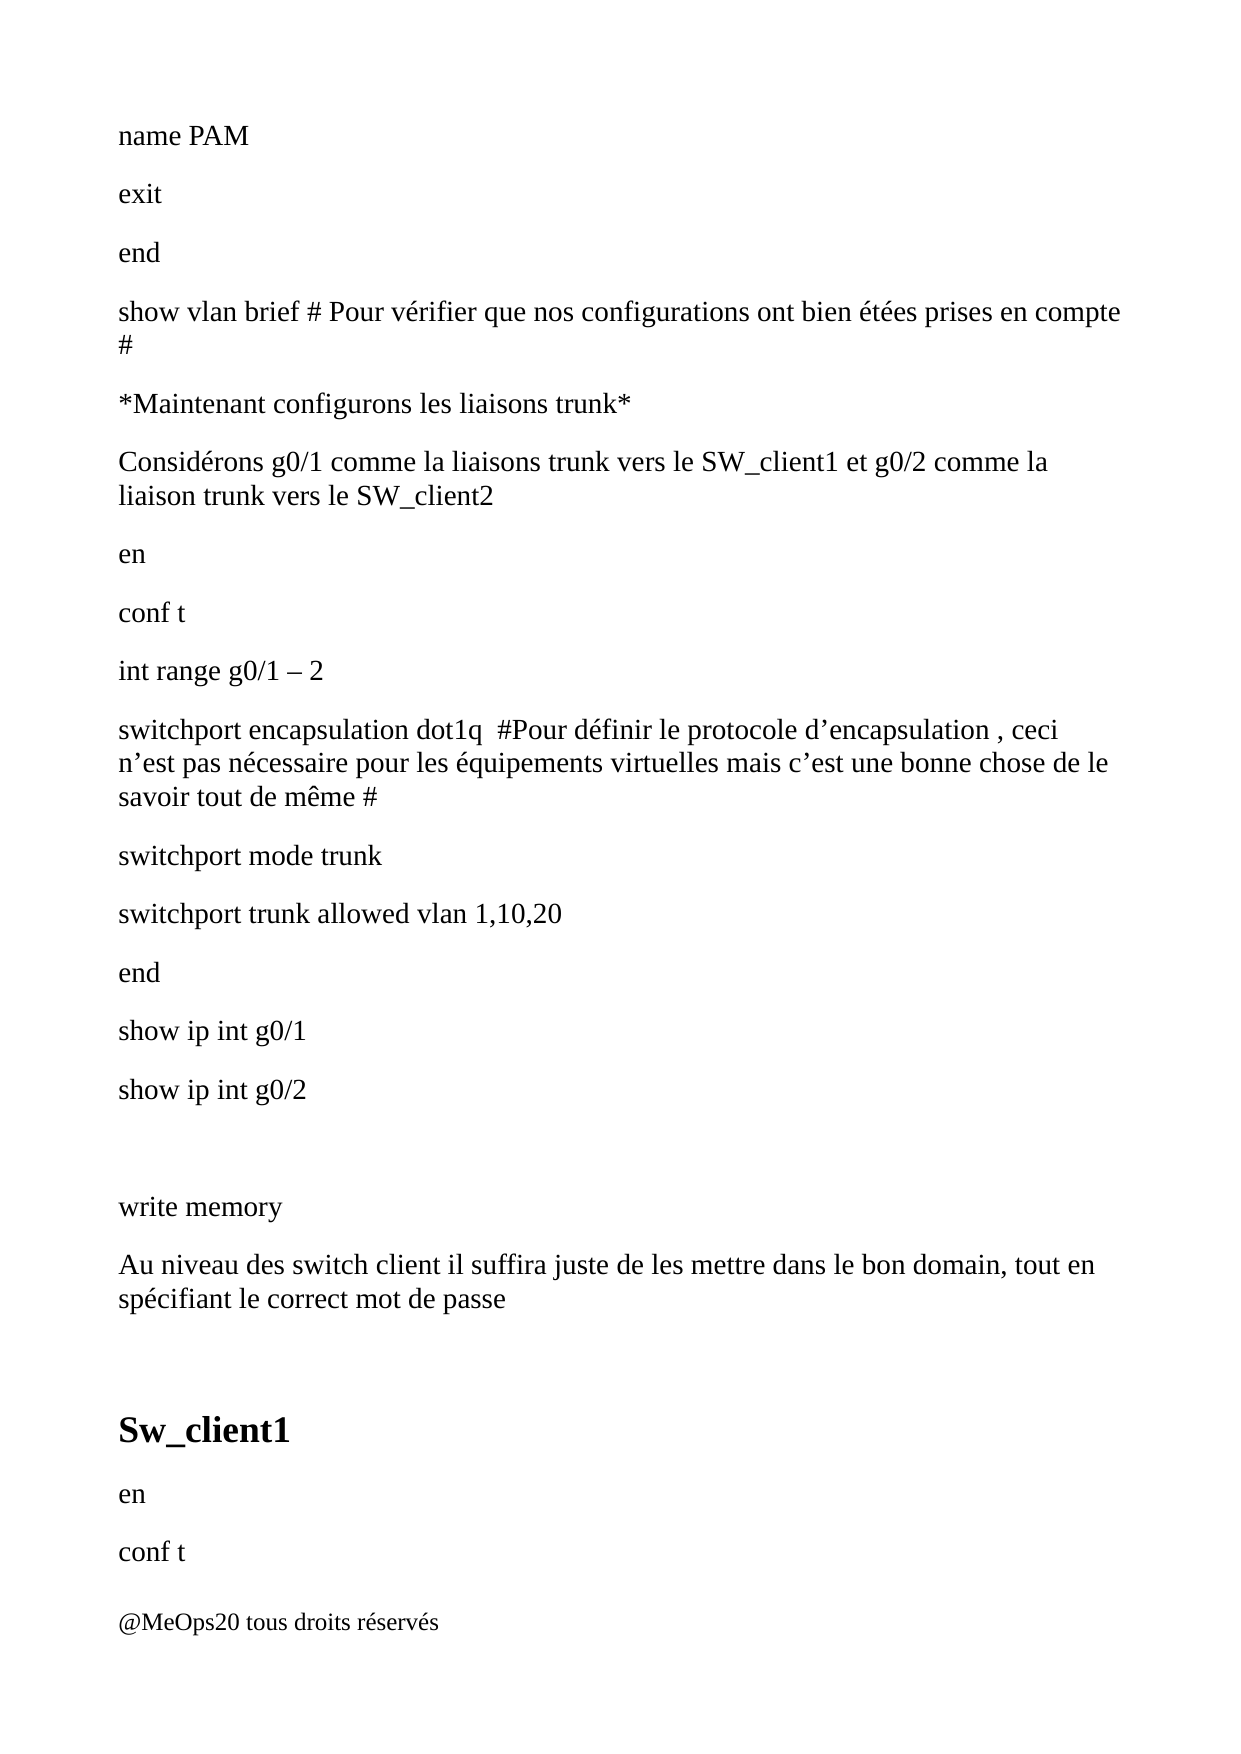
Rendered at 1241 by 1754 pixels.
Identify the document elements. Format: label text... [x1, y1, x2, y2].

text en [118, 536, 1122, 570]
text switchport trunk allowed vlan 1,10,20 [118, 896, 1122, 930]
text Sw_client1 [118, 1408, 1122, 1451]
text exit [118, 177, 1122, 210]
text switchport mode trunk [118, 838, 1122, 871]
text *Maintenant configurons les liaisons trunk* [118, 386, 1122, 419]
text write memory [118, 1189, 1122, 1222]
text Au niveau des switch client il suffira juste de les mettre dans le bon domain, tout en spécifiant le correct mot de passe [118, 1247, 1122, 1314]
text en [118, 1476, 1122, 1509]
text show vlan brief # Pour vérifier que nos configurations ont bien étées prises en compte # [118, 294, 1122, 361]
text conf t [118, 1534, 1122, 1568]
text Considérons g0/1 comme la liaisons trunk vers le SW_client1 et g0/2 comme la liaison trunk vers le SW_client2 [118, 444, 1122, 511]
text end [118, 955, 1122, 988]
text conf t [118, 595, 1122, 628]
text show ip int g0/2 [118, 1072, 1122, 1105]
text name PAM [118, 118, 1122, 152]
text show ip int g0/1 [118, 1013, 1122, 1047]
text end [118, 235, 1122, 269]
text int range g0/1 – 2 [118, 653, 1122, 687]
text switchport encapsulation dot1q #Pour définir le protocole d’encapsulation , ceci n’est pas nécessaire pour les équipements virtuelles mais c’est une bonne chose de le savoir tout de même # [118, 712, 1122, 813]
